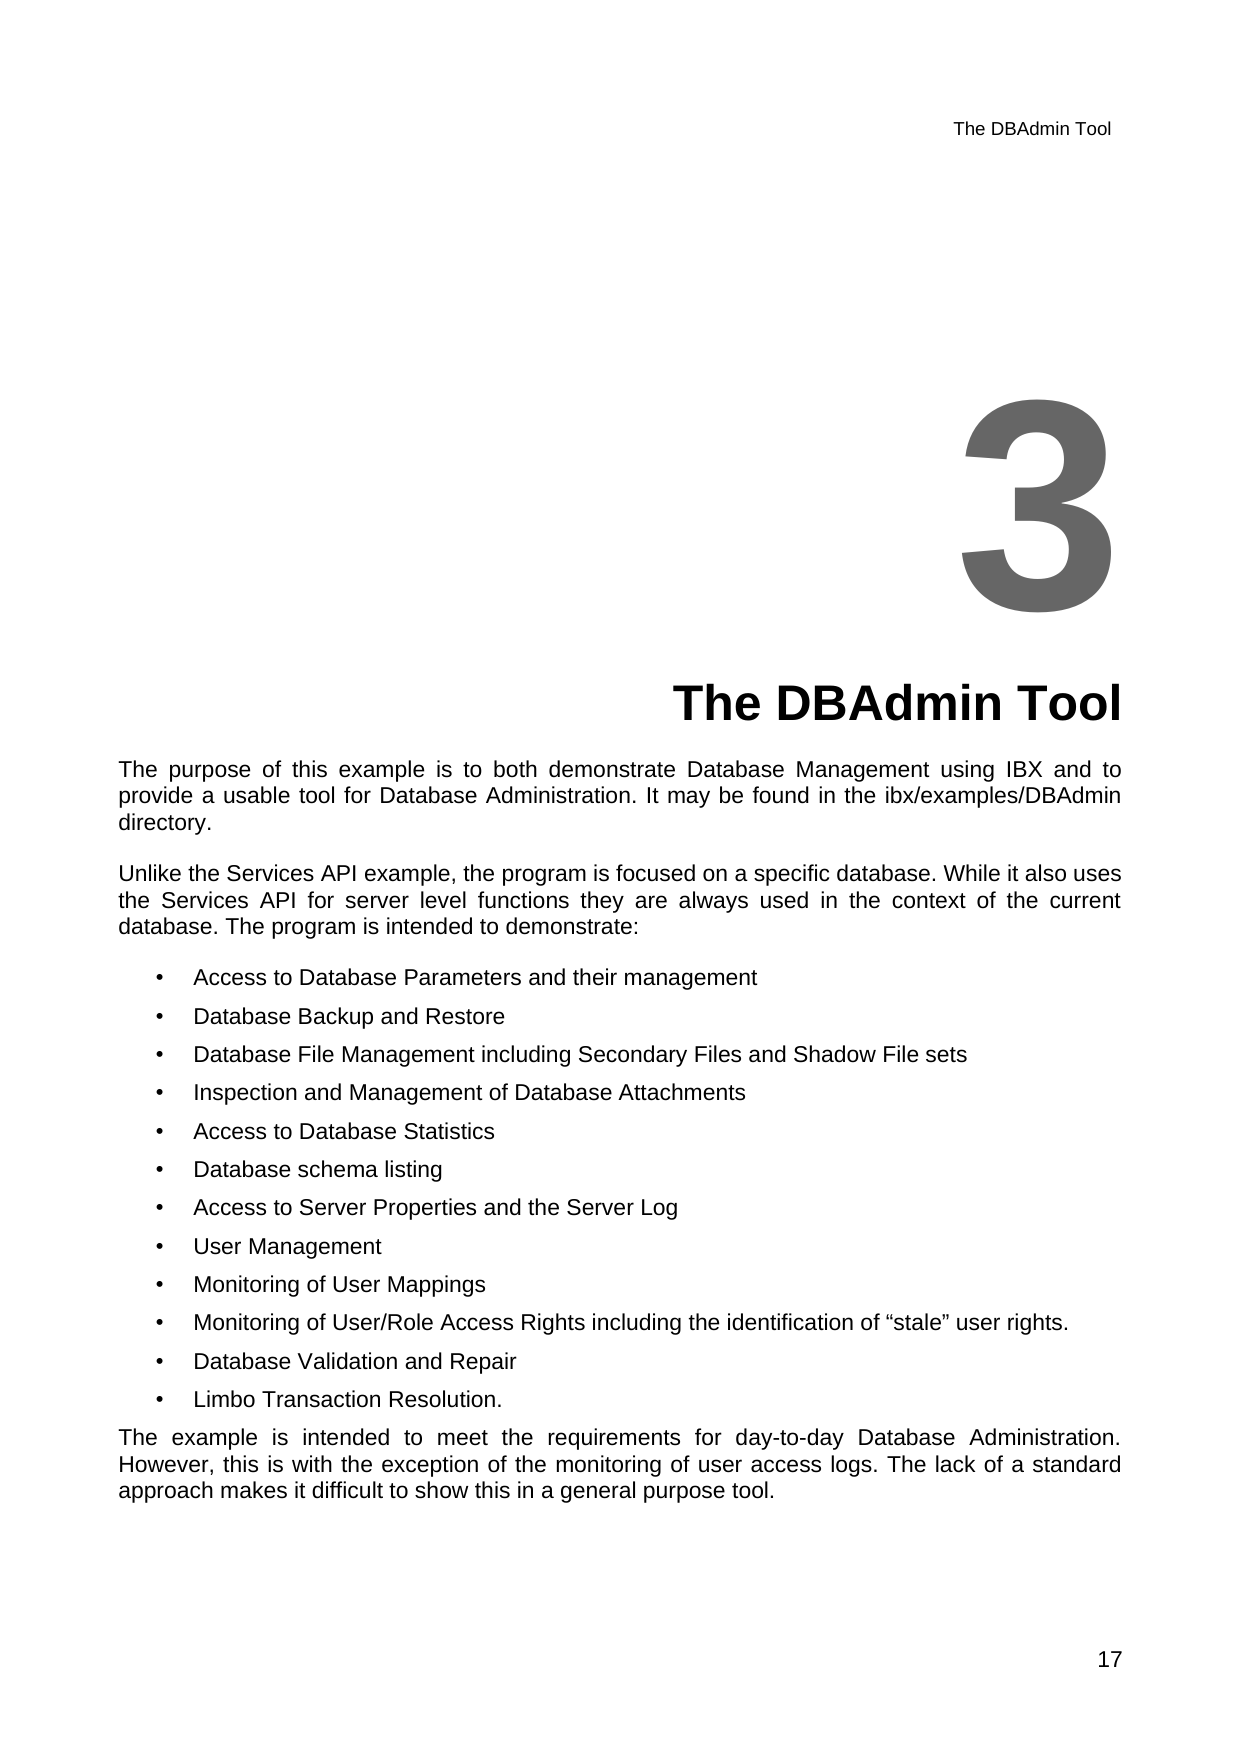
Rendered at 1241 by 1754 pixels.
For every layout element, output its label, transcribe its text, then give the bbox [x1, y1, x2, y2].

list Database schema listing [156, 1156, 1122, 1182]
list Database Validation and Repair [156, 1348, 1122, 1374]
list Database File Management including Secondary Files and Shadow File sets [156, 1041, 1122, 1067]
list Access to Database Parameters and their management [156, 964, 1122, 991]
list User Management [156, 1233, 1122, 1259]
text The purpose of this example is to both demonstrate Database Management using IBX and to provide a usable tool for Database Administration. It may be found in the ibx/examples/DBAdmin directory. [118, 756, 1122, 835]
text Unlike the Services API example, the program is focused on a specific database. While it also uses the Services API for server level functions they are always used in the context of the current database. The program is intended to demonstrate: [118, 860, 1122, 939]
list Access to Database Statistics [156, 1118, 1122, 1144]
list Limbo Transaction Resolution. [156, 1386, 1122, 1412]
list Access to Server Properties and the Server Log [156, 1194, 1122, 1221]
subtitle The DBAdmin Tool [81, 328, 1122, 731]
list Monitoring of User Mappings [156, 1271, 1122, 1297]
list Monitoring of User/Role Access Rights including the identification of “stale” user rights. [156, 1309, 1122, 1336]
list Inspection and Management of Database Attachments [156, 1079, 1122, 1106]
text The example is intended to meet the requirements for day-to-day Database Administration. However, this is with the exception of the monitoring of user access logs. The lack of a standard approach makes it difficult to show this in a general purpose tool. [118, 1424, 1122, 1503]
list Database Backup and Restore [156, 1003, 1122, 1029]
